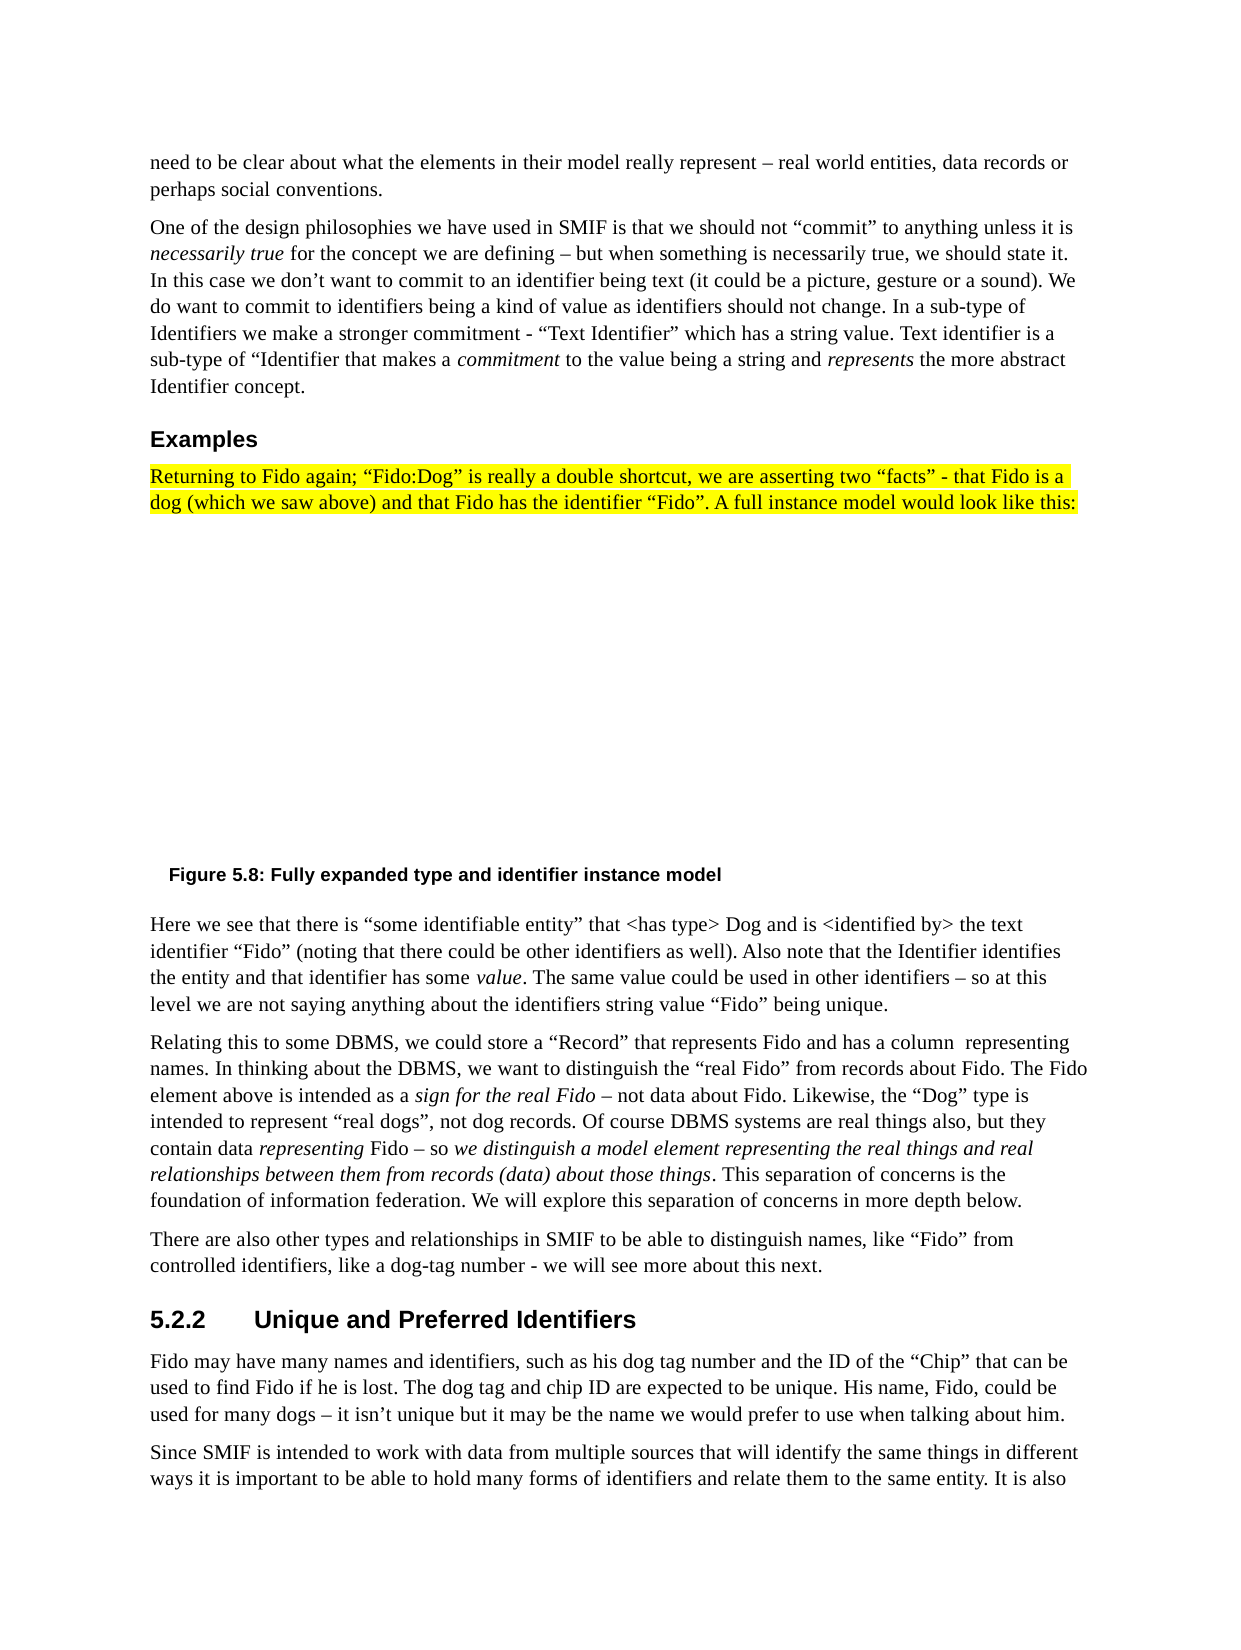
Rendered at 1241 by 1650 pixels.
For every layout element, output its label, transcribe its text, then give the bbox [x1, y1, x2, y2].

text Figure 5.8: Fully expanded type and identifier instance model [168, 546, 1072, 886]
text Fido may have many names and identifiers, such as his dog tag number and the ID of the “Chip” that can be used to find Fido if he is lost. The dog tag and chip ID are expected to be unique. His name, Fido, could be used for many dogs – it isn’t unique but it may be the name we would prefer to use when talking about him. [150, 1348, 1090, 1426]
text Returning to Fido again; “Fido:Dog” is really a double shortcut, we are asserting two “facts” - that Fido is a dog (which we saw above) and that Fido has the identifier “Fido”. A full instance model would look like this: [150, 464, 1090, 514]
text Examples [150, 425, 1090, 452]
text Since SMIF is intended to work with data from multiple sources that will identify the same things in different ways it is important to be able to hold many forms of identifiers and relate them to the same entity. It is also [150, 1440, 1090, 1490]
text Here we see that there is “some identifiable entity” that <has type> Dog and is <identified by> the text identifier “Fido” (noting that there could be other identifiers as well). Also note that the Identifier identifies the entity and that identifier has some value. The same value could be used in other identifiers – so at this level we are not saying anything about the identifiers string value “Fido” being unique. [150, 528, 1090, 1015]
subtitle Unique and Preferred Identifiers [150, 1305, 1090, 1334]
text Relating this to some DBMS, we could store a “Record” that represents Fido and has a column representing names. In thinking about the DBMS, we want to distinguish the “real Fido” from records about Fido. The Fido element above is intended as a sign for the real Fido – not data about Fido. Likewise, the “Dog” type is intended to represent “real dogs”, not dog records. Of course DBMS systems are real things also, but they contain data representing Fido – so we distinguish a model element representing the real things and real relationships between them from records (data) about those things. This separation of concerns is the foundation of information federation. We will explore this separation of concerns in more depth below. [150, 1029, 1090, 1212]
text There are also other types and relationships in SMIF to be able to distinguish names, like “Fido” from controlled identifiers, like a dog-tag number - we will see more about this next. [150, 1227, 1090, 1277]
text One of the design philosophies we have used in SMIF is that we should not “commit” to anything unless it is necessarily true for the concept we are defining – but when something is necessarily true, we should state it. In this case we don’t want to commit to an identifier being text (it could be a picture, gesture or a sound). We do want to commit to identifiers being a kind of value as identifiers should not change. In a sub-type of Identifiers we make a stronger commitment - “Text Identifier” which has a string value. Text identifier is a sub-type of “Identifier that makes a commitment to the value being a string and represents the more abstract Identifier concept. [150, 215, 1090, 397]
text need to be clear about what the elements in their model really represent – real world entities, data records or perhaps social conventions. [150, 150, 1090, 201]
